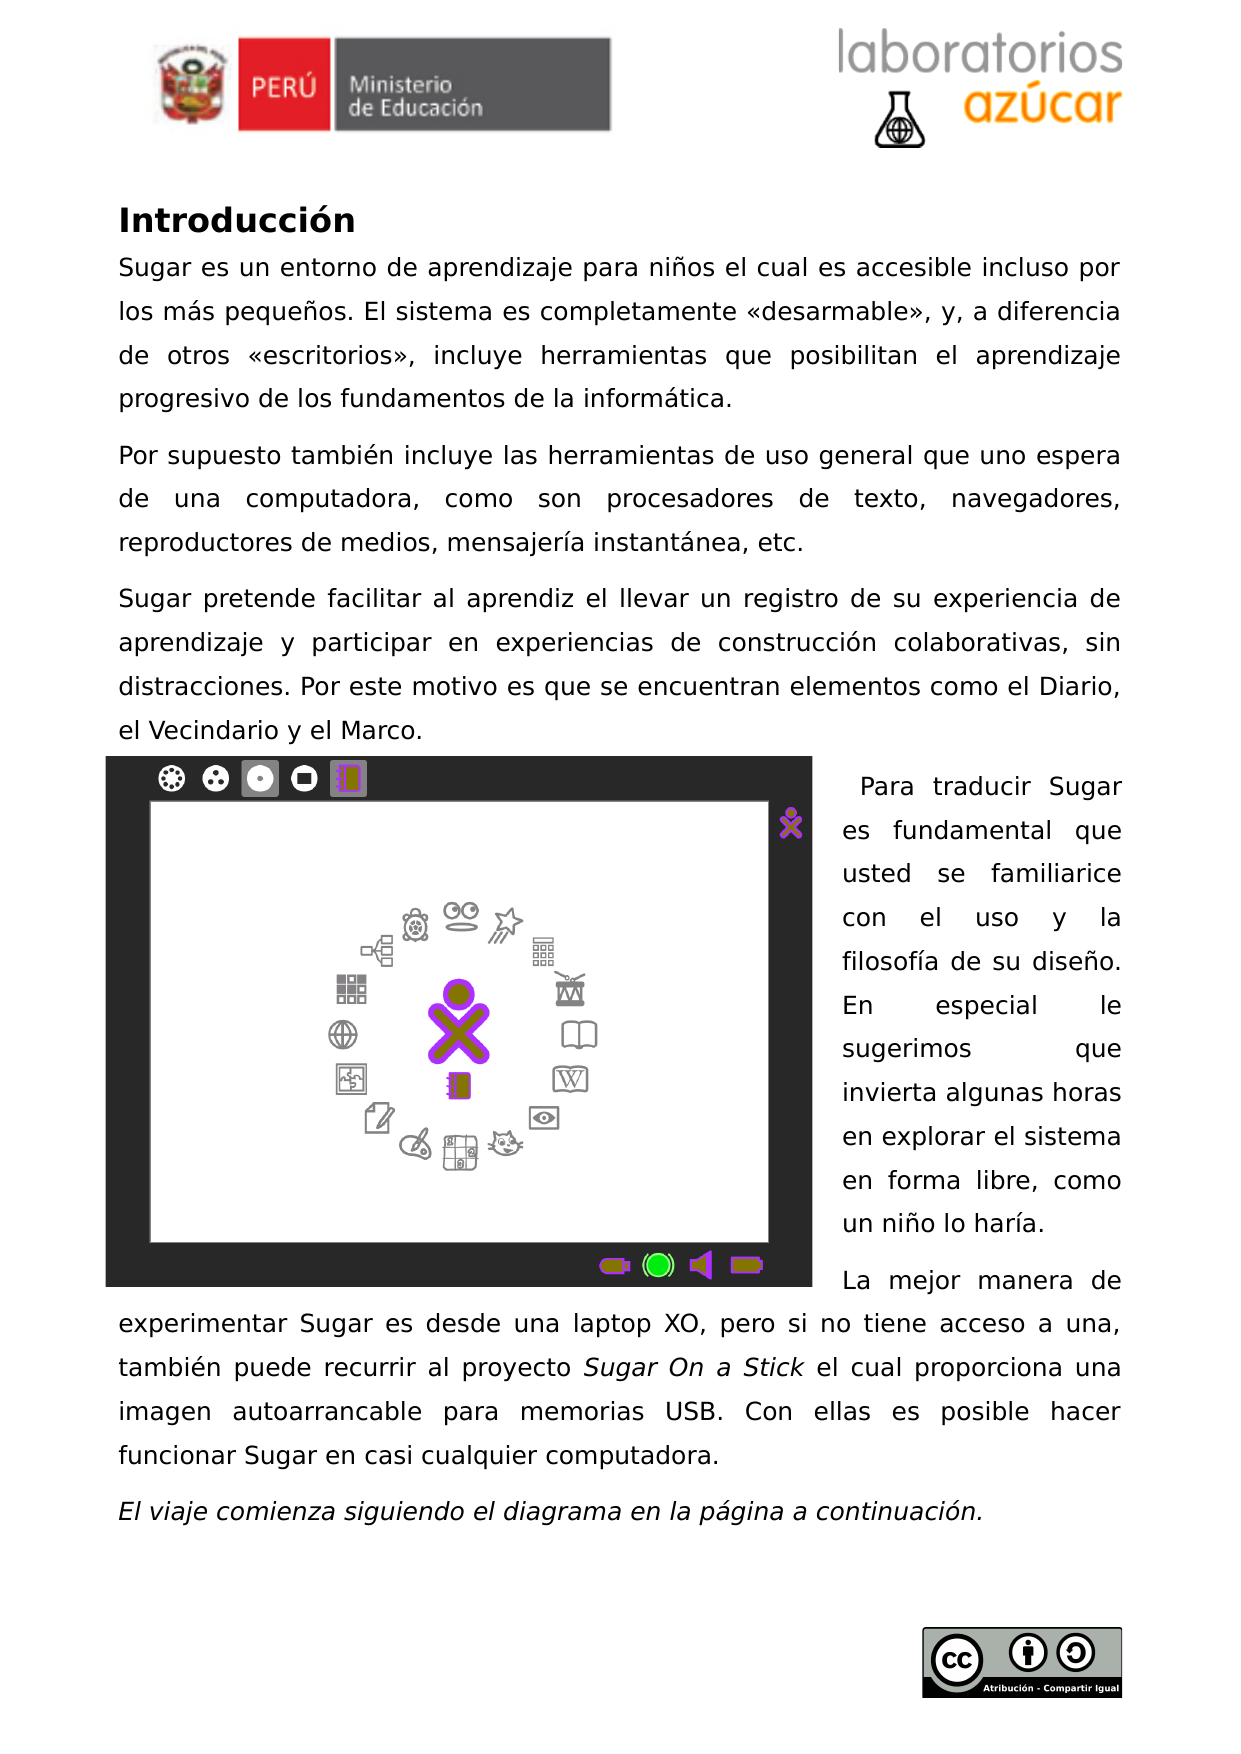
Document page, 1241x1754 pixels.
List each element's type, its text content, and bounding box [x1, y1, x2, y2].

text Sugar es un entorno de aprendizaje para niños el cual es accesible incluso por los más pequeños. El sistema es completamente «desarmable», y, a diferencia de otros «escritorios», incluye herramientas que posibilitan el aprendizaje progresivo de los fundamentos de la informática. [118, 253, 1122, 414]
text Por supuesto también incluye las herramientas de uso general que uno espera de una computadora, como son procesadores de texto, navegadores, reproductores de medios, mensajería instantánea, etc. [118, 441, 1122, 557]
picture [105, 756, 813, 1287]
picture [922, 1627, 1123, 1698]
text Para traducir Sugar es fundamental que usted se familiarice con el uso y la filosofía de su diseño. En especial le sugerimos que invierta algunas horas en explorar el sistema en forma libre, como un niño lo haría. [813, 772, 1122, 1239]
text Sugar pretende facilitar al aprendiz el llevar un registro de su experiencia de aprendizaje y participar en experiencias de construcción colaborativas, sin distracciones. Por este motivo es que se encuentran elementos como el Diario, el Vecindario y el Marco. [118, 584, 1122, 745]
picture [137, 22, 631, 148]
text El viaje comienza siguiendo el diagrama en la página a continuación. [118, 1497, 1122, 1526]
text La mejor manera de experimentar Sugar es desde una laptop XO, pero si no tiene acceso a una, también puede recurrir al proyecto Sugar On a Stick el cual proporciona una imagen autoarrancable para memorias USB. Con ellas es posible hacer funcionar Sugar en casi cualquier computadora. [118, 1266, 1122, 1470]
picture [838, 28, 1123, 148]
subtitle Introducción [118, 202, 1122, 241]
